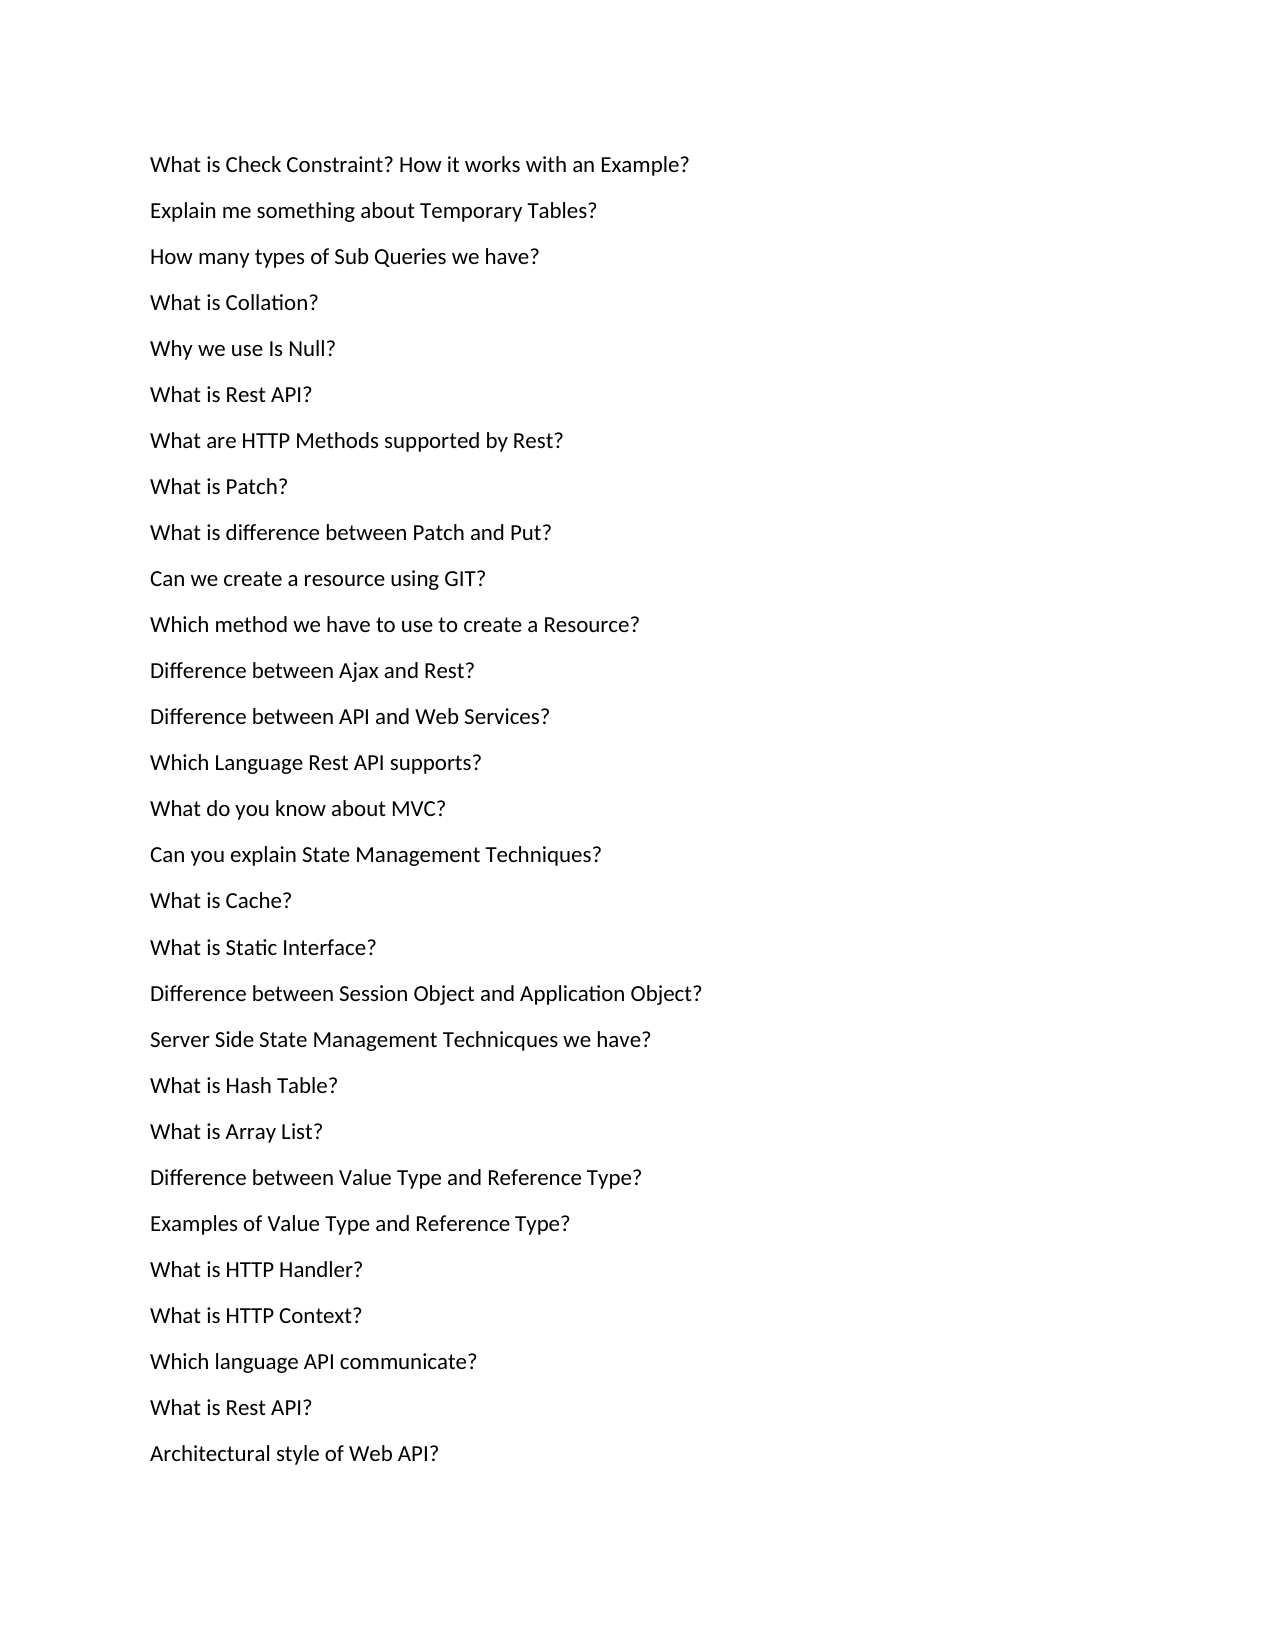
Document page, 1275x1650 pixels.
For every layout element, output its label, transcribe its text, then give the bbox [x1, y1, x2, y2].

text Which language API communicate? [150, 1347, 1125, 1375]
text Difference between Ajax and Rest? [150, 656, 1125, 684]
text What is HTTP Context? [150, 1301, 1125, 1329]
text Which method we have to use to create a Resource? [150, 610, 1125, 638]
text What is Rest API? [150, 1393, 1125, 1421]
text What is Rest API? [150, 380, 1125, 408]
text What is Array List? [150, 1117, 1125, 1145]
text Difference between Session Object and Application Object? [150, 979, 1125, 1007]
text What is Static Interface? [150, 933, 1125, 961]
text Which Language Rest API supports? [150, 748, 1125, 777]
text Server Side State Management Technicques we have? [150, 1025, 1125, 1053]
text What is Patch? [150, 472, 1125, 500]
text What is HTTP Handler? [150, 1255, 1125, 1283]
text Can we create a resource using GIT? [150, 564, 1125, 592]
text What is difference between Patch and Put? [150, 518, 1125, 546]
text Can you explain State Management Techniques? [150, 841, 1125, 869]
text What are HTTP Methods supported by Rest? [150, 426, 1125, 454]
text Why we use Is Null? [150, 334, 1125, 362]
text Difference between Value Type and Reference Type? [150, 1163, 1125, 1191]
text Examples of Value Type and Reference Type? [150, 1209, 1125, 1237]
text What is Check Constraint? How it works with an Example? [150, 150, 1125, 178]
text What is Hash Table? [150, 1071, 1125, 1099]
text What do you know about MVC? [150, 794, 1125, 823]
text What is Collation? [150, 288, 1125, 316]
text How many types of Sub Queries we have? [150, 242, 1125, 270]
text Difference between API and Web Services? [150, 702, 1125, 731]
text What is Cache? [150, 887, 1125, 915]
text Architectural style of Web API? [150, 1439, 1125, 1467]
text Explain me something about Temporary Tables? [150, 196, 1125, 224]
